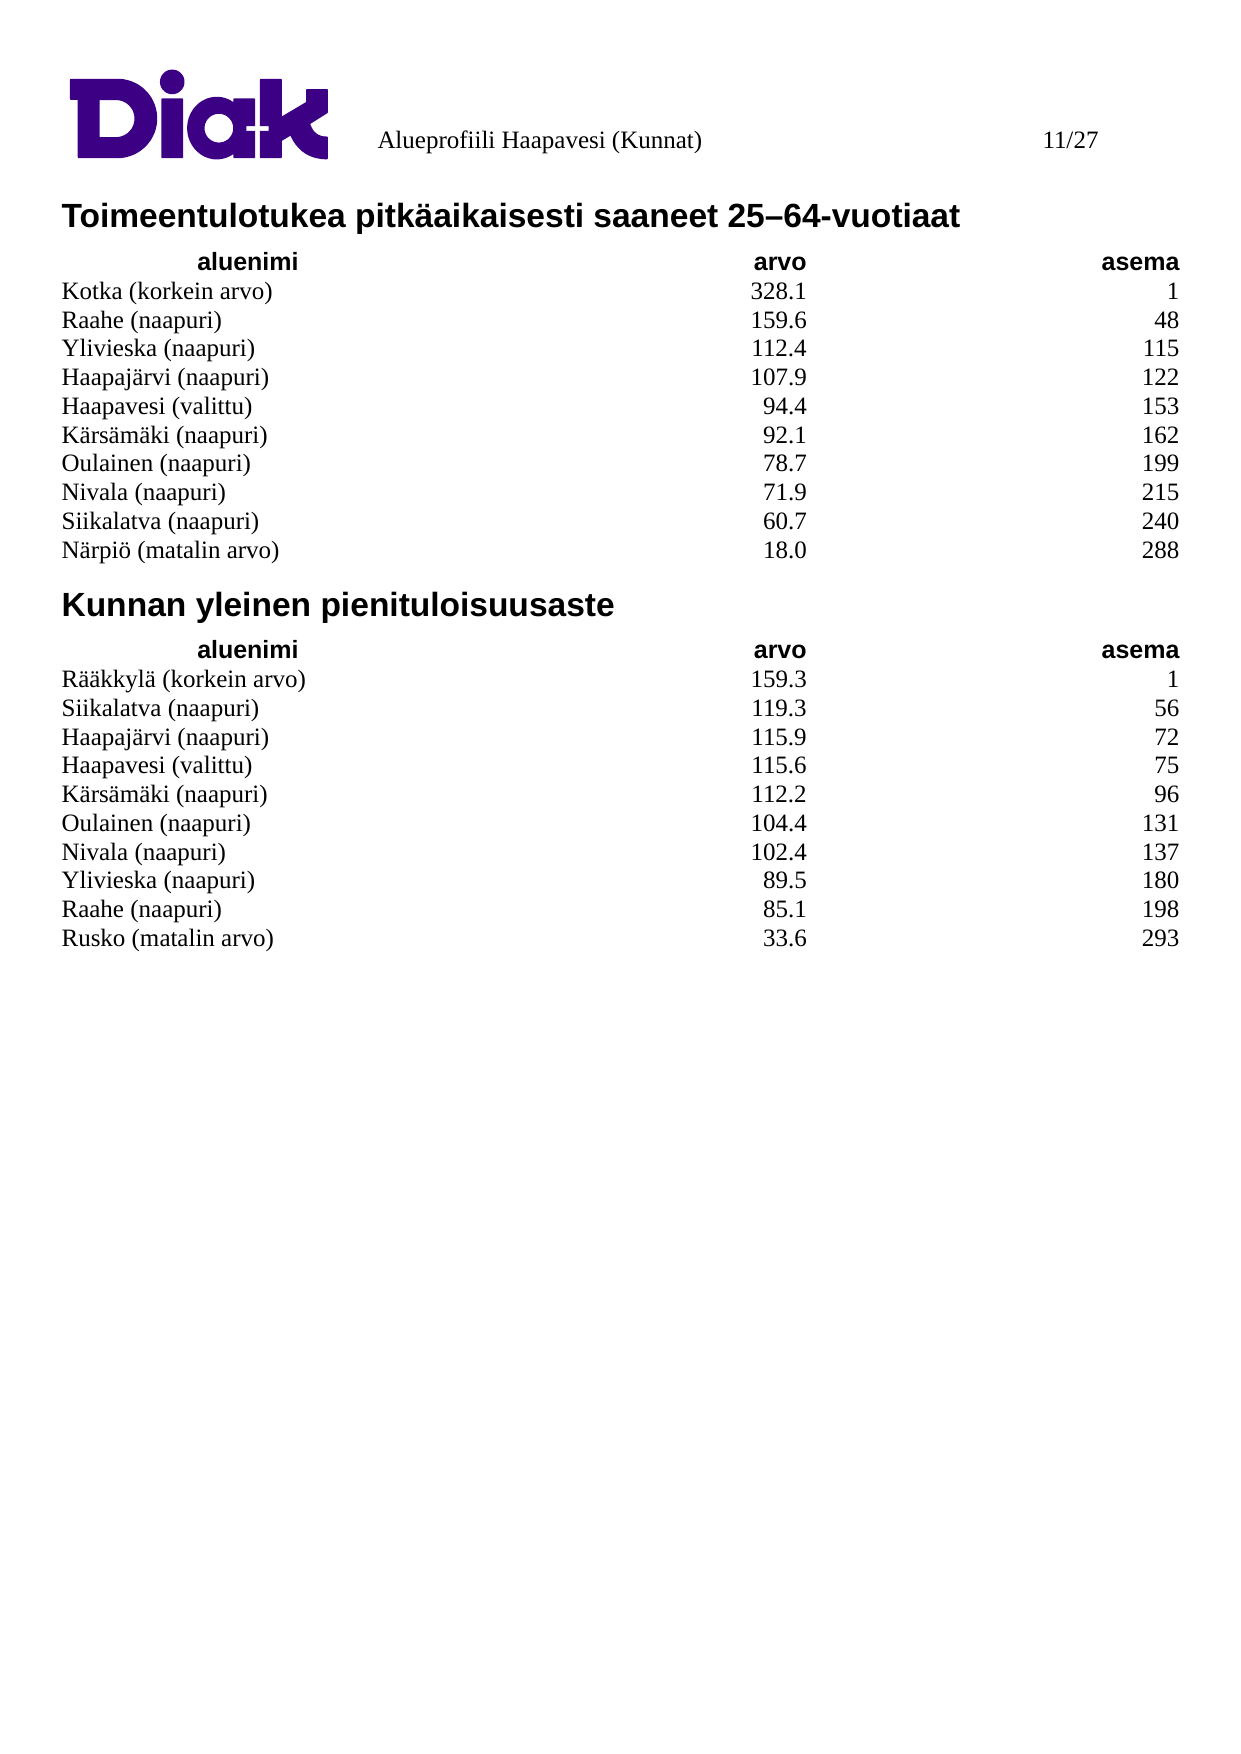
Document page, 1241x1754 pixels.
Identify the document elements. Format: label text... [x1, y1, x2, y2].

table_cell Haapavesi (valittu) [61, 391, 434, 420]
table_cell 96 [806, 779, 1179, 808]
table_cell Oulainen (naapuri) [61, 808, 434, 837]
table_header aluenimi [61, 636, 434, 664]
table_cell 115 [806, 334, 1179, 362]
table_cell 159.3 [434, 664, 806, 693]
table_header arvo [434, 636, 806, 664]
table_cell 115.6 [434, 751, 806, 779]
table_cell 1 [806, 276, 1179, 305]
table_cell Raahe (naapuri) [61, 305, 434, 333]
table_cell Raahe (naapuri) [61, 894, 434, 923]
table_cell 122 [806, 362, 1179, 391]
table_cell 92.1 [434, 420, 806, 448]
table_cell 119.3 [434, 693, 806, 722]
table_cell 94.4 [434, 391, 806, 420]
table_cell 137 [806, 837, 1179, 866]
table_cell Haapajärvi (naapuri) [61, 362, 434, 391]
table_cell 33.6 [434, 923, 806, 952]
table_cell 78.7 [434, 449, 806, 477]
table_cell 112.4 [434, 334, 806, 362]
table_cell Rääkkylä (korkein arvo) [61, 664, 434, 693]
table_header arvo [434, 247, 806, 276]
table_cell 153 [806, 391, 1179, 420]
table_cell Oulainen (naapuri) [61, 449, 434, 477]
table_cell Nivala (naapuri) [61, 477, 434, 506]
table_cell 104.4 [434, 808, 806, 837]
table_cell Nivala (naapuri) [61, 837, 434, 866]
table_cell Ylivieska (naapuri) [61, 334, 434, 362]
table_cell 180 [806, 866, 1179, 894]
table_cell 56 [806, 693, 1179, 722]
table_cell Rusko (matalin arvo) [61, 923, 434, 952]
table_cell Haapajärvi (naapuri) [61, 722, 434, 751]
table_cell 72 [806, 722, 1179, 751]
table_cell Siikalatva (naapuri) [61, 693, 434, 722]
table_cell Kotka (korkein arvo) [61, 276, 434, 305]
table_cell 115.9 [434, 722, 806, 751]
table_cell 60.7 [434, 506, 806, 535]
table_cell Kärsämäki (naapuri) [61, 420, 434, 448]
table_cell Siikalatva (naapuri) [61, 506, 434, 535]
table_cell 159.6 [434, 305, 806, 333]
table_cell 107.9 [434, 362, 806, 391]
table_header asema [806, 636, 1179, 664]
subtitle Kunnan yleinen pienituloisuusaste [61, 584, 1179, 623]
table_cell 85.1 [434, 894, 806, 923]
table_cell 112.2 [434, 779, 806, 808]
table_header aluenimi [61, 247, 434, 276]
table_cell Ylivieska (naapuri) [61, 866, 434, 894]
table_cell 89.5 [434, 866, 806, 894]
table_cell 1 [806, 664, 1179, 693]
table_cell 198 [806, 894, 1179, 923]
table_cell 102.4 [434, 837, 806, 866]
table_cell Kärsämäki (naapuri) [61, 779, 434, 808]
table_header asema [806, 247, 1179, 276]
table_cell 293 [806, 923, 1179, 952]
table_cell 71.9 [434, 477, 806, 506]
table_cell 328.1 [434, 276, 806, 305]
table_cell 288 [806, 535, 1179, 563]
table_cell 199 [806, 449, 1179, 477]
table_cell 131 [806, 808, 1179, 837]
table_cell 75 [806, 751, 1179, 779]
table_cell Haapavesi (valittu) [61, 751, 434, 779]
table_cell 48 [806, 305, 1179, 333]
table_cell 18.0 [434, 535, 806, 563]
table_cell 240 [806, 506, 1179, 535]
table_cell 162 [806, 420, 1179, 448]
subtitle Toimeentulotukea pitkäaikaisesti saaneet 25–64-vuotiaat [61, 196, 1179, 235]
table_cell 215 [806, 477, 1179, 506]
table_cell Närpiö (matalin arvo) [61, 535, 434, 563]
